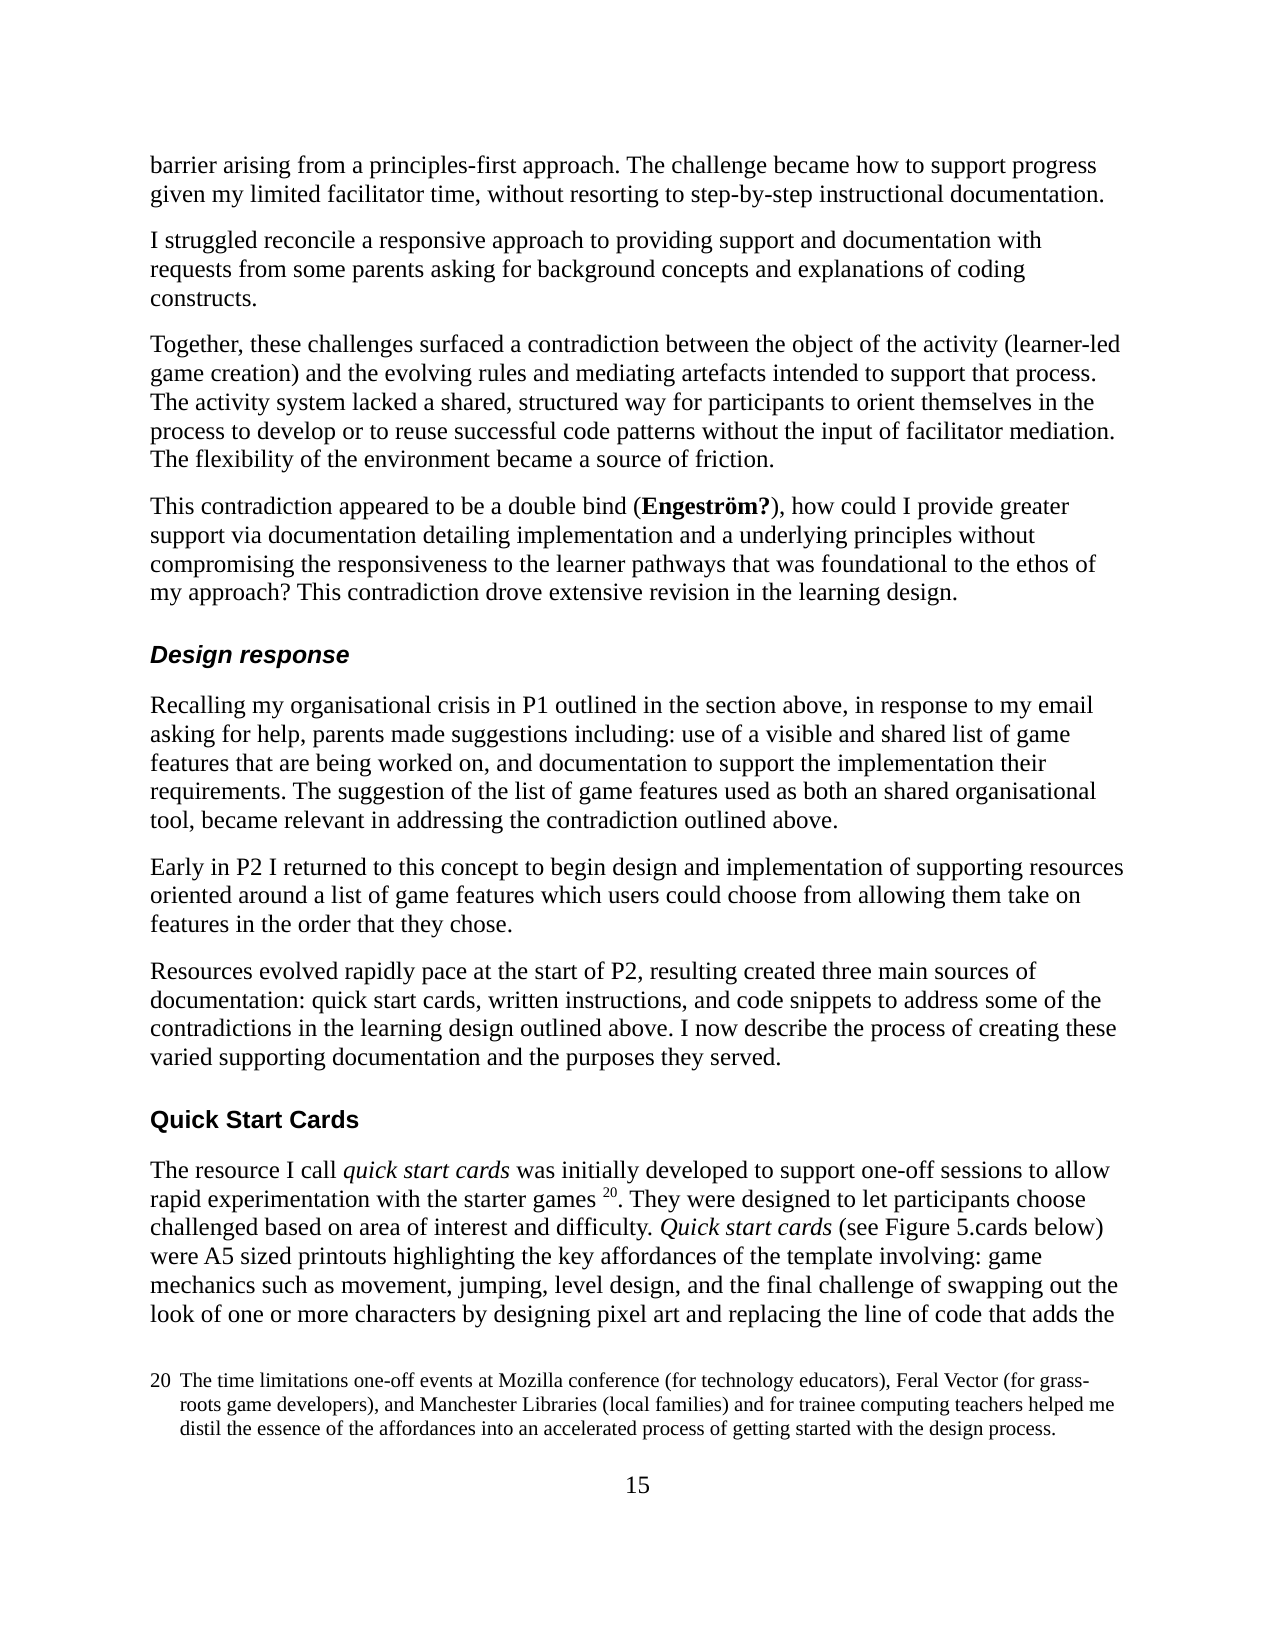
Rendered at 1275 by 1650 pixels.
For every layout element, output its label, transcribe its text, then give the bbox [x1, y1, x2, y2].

subtitle Design response [150, 640, 1125, 669]
subtitle Quick Start Cards [150, 1105, 1125, 1133]
text The resource I call quick start cards was initially developed to support one-off sessions to allow rapid experimentation with the starter games . They were designed to let participants choose challenged based on area of interest and difficulty. Quick start cards (see Figure 5.cards below) were A5 sized printouts highlighting the key affordances of the template involving: game mechanics such as movement, jumping, level design, and the final challenge of swapping out the look of one or more characters by designing pixel art and replacing the line of code that adds the [150, 1155, 1125, 1327]
text Resources evolved rapidly pace at the start of P2, resulting created three main sources of documentation: quick start cards, written instructions, and code snippets to address some of the contradictions in the learning design outlined above. I now describe the process of creating these varied supporting documentation and the purposes they served. [150, 956, 1125, 1071]
text This contradiction appeared to be a double bind (Engeström?), how could I provide greater support via documentation detailing implementation and a underlying principles without compromising the responsiveness to the learner pathways that was foundational to the ethos of my approach? This contradiction drove extensive revision in the learning design. [150, 491, 1125, 606]
text I struggled reconcile a responsive approach to providing support and documentation with requests from some parents asking for background concepts and explanations of coding constructs. [150, 225, 1125, 312]
text barrier arising from a principles-first approach. The challenge became how to support progress given my limited facilitator time, without resorting to step-by-step instructional documentation. [150, 150, 1125, 207]
text Together, these challenges surfaced a contradiction between the object of the activity (learner-led game creation) and the evolving rules and mediating artefacts intended to support that process. The activity system lacked a shared, structured way for participants to orient themselves in the process to develop or to reuse successful code patterns without the input of facilitator mediation. The flexibility of the environment became a source of friction. [150, 329, 1125, 473]
text Early in P2 I returned to this concept to begin design and implementation of supporting resources oriented around a list of game features which users could choose from allowing them take on features in the order that they chose. [150, 852, 1125, 938]
text The time limitations one-off events at Mozilla conference (for technology educators), Feral Vector (for grass-roots game developers), and Manchester Libraries (local families) and for trainee computing teachers helped me distil the essence of the affordances into an accelerated process of getting started with the design process. [150, 1368, 1125, 1440]
text Recalling my organisational crisis in P1 outlined in the section above, in response to my email asking for help, parents made suggestions including: use of a visible and shared list of game features that are being worked on, and documentation to support the implementation their requirements. The suggestion of the list of game features used as both an shared organisational tool, became relevant in addressing the contradiction outlined above. [150, 690, 1125, 834]
